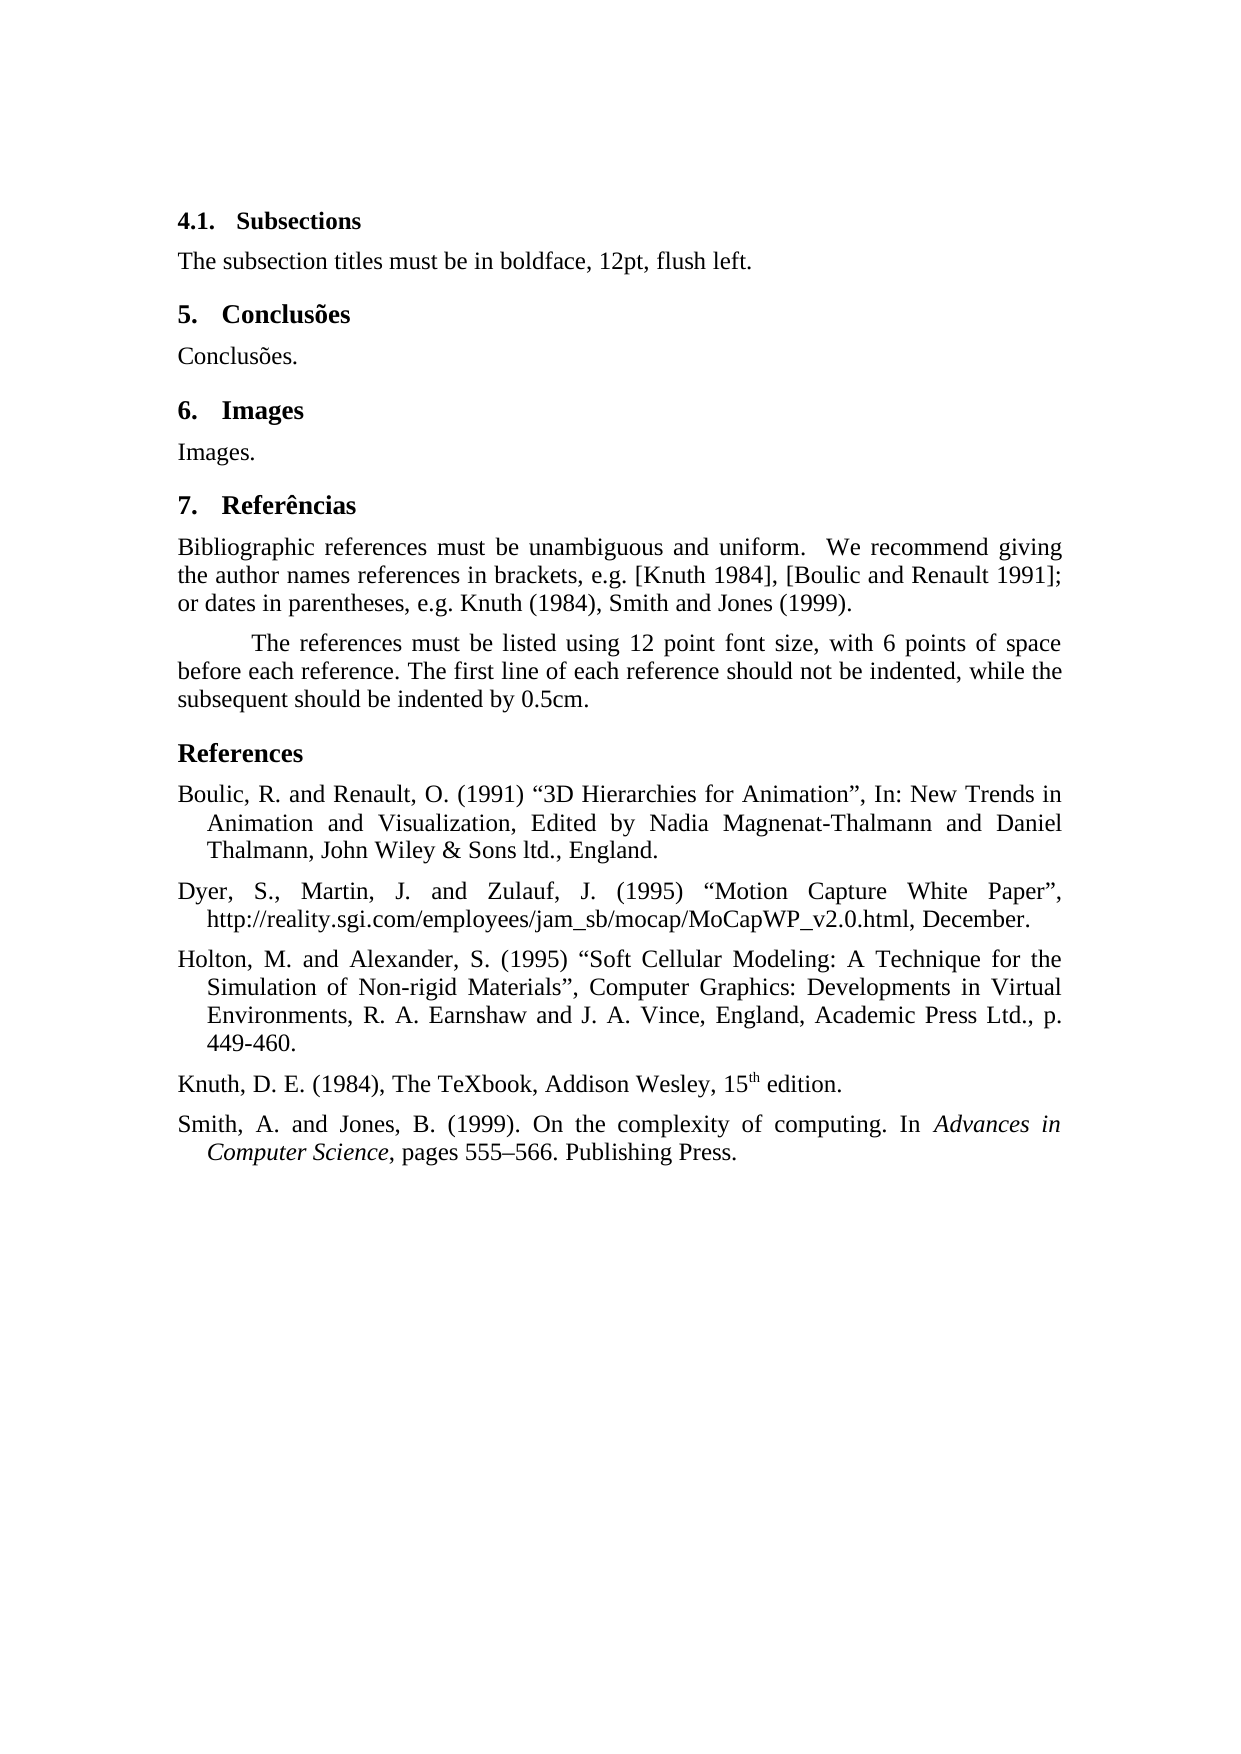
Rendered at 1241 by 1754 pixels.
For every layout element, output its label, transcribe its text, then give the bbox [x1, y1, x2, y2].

text Dyer, S., Martin, J. and Zulauf, J. (1995) “Motion Capture White Paper”, http://reality.sgi.com/employees/jam_sb/mocap/MoCapWP_v2.0.html, December. [177, 877, 1063, 933]
text References [177, 738, 1063, 768]
text Bibliographic references must be unambiguous and uniform. We recommend giving the author names references in brackets, e.g. [Knuth 1984], [Boulic and Renault 1991]; or dates in parentheses, e.g. Knuth (1984), Smith and Jones (1999). [177, 533, 1063, 617]
text Conclusões. [177, 342, 1063, 370]
text Smith, A. and Jones, B. (1999). On the complexity of computing. In Advances in Computer Science, pages 555–566. Publishing Press. [177, 1110, 1063, 1166]
text The references must be listed using 12 point font size, with 6 points of space before each reference. The first line of each reference should not be indented, while the subsequent should be indented by 0.5cm. [177, 629, 1063, 713]
text Boulic, R. and Renault, O. (1991) “3D Hierarchies for Animation”, In: New Trends in Animation and Visualization, Edited by Nadia Magnenat-Thalmann and Daniel Thalmann, John Wiley & Sons ltd., England. [177, 780, 1063, 864]
text Knuth, D. E. (1984), The TeXbook, Addison Wesley, 15th edition. [177, 1070, 1063, 1098]
text Holton, M. and Alexander, S. (1995) “Soft Cellular Modeling: A Technique for the Simulation of Non-rigid Materials”, Computer Graphics: Developments in Virtual Environments, R. A. Earnshaw and J. A. Vince, England, Academic Press Ltd., p. 449-460. [177, 945, 1063, 1057]
title Referências [177, 490, 1063, 520]
title Subsections [177, 207, 1063, 235]
title Images [177, 395, 1063, 425]
text Images. [177, 437, 1063, 466]
text The subsection titles must be in boldface, 12pt, flush left. [177, 247, 1063, 275]
title Conclusões [177, 300, 1063, 330]
